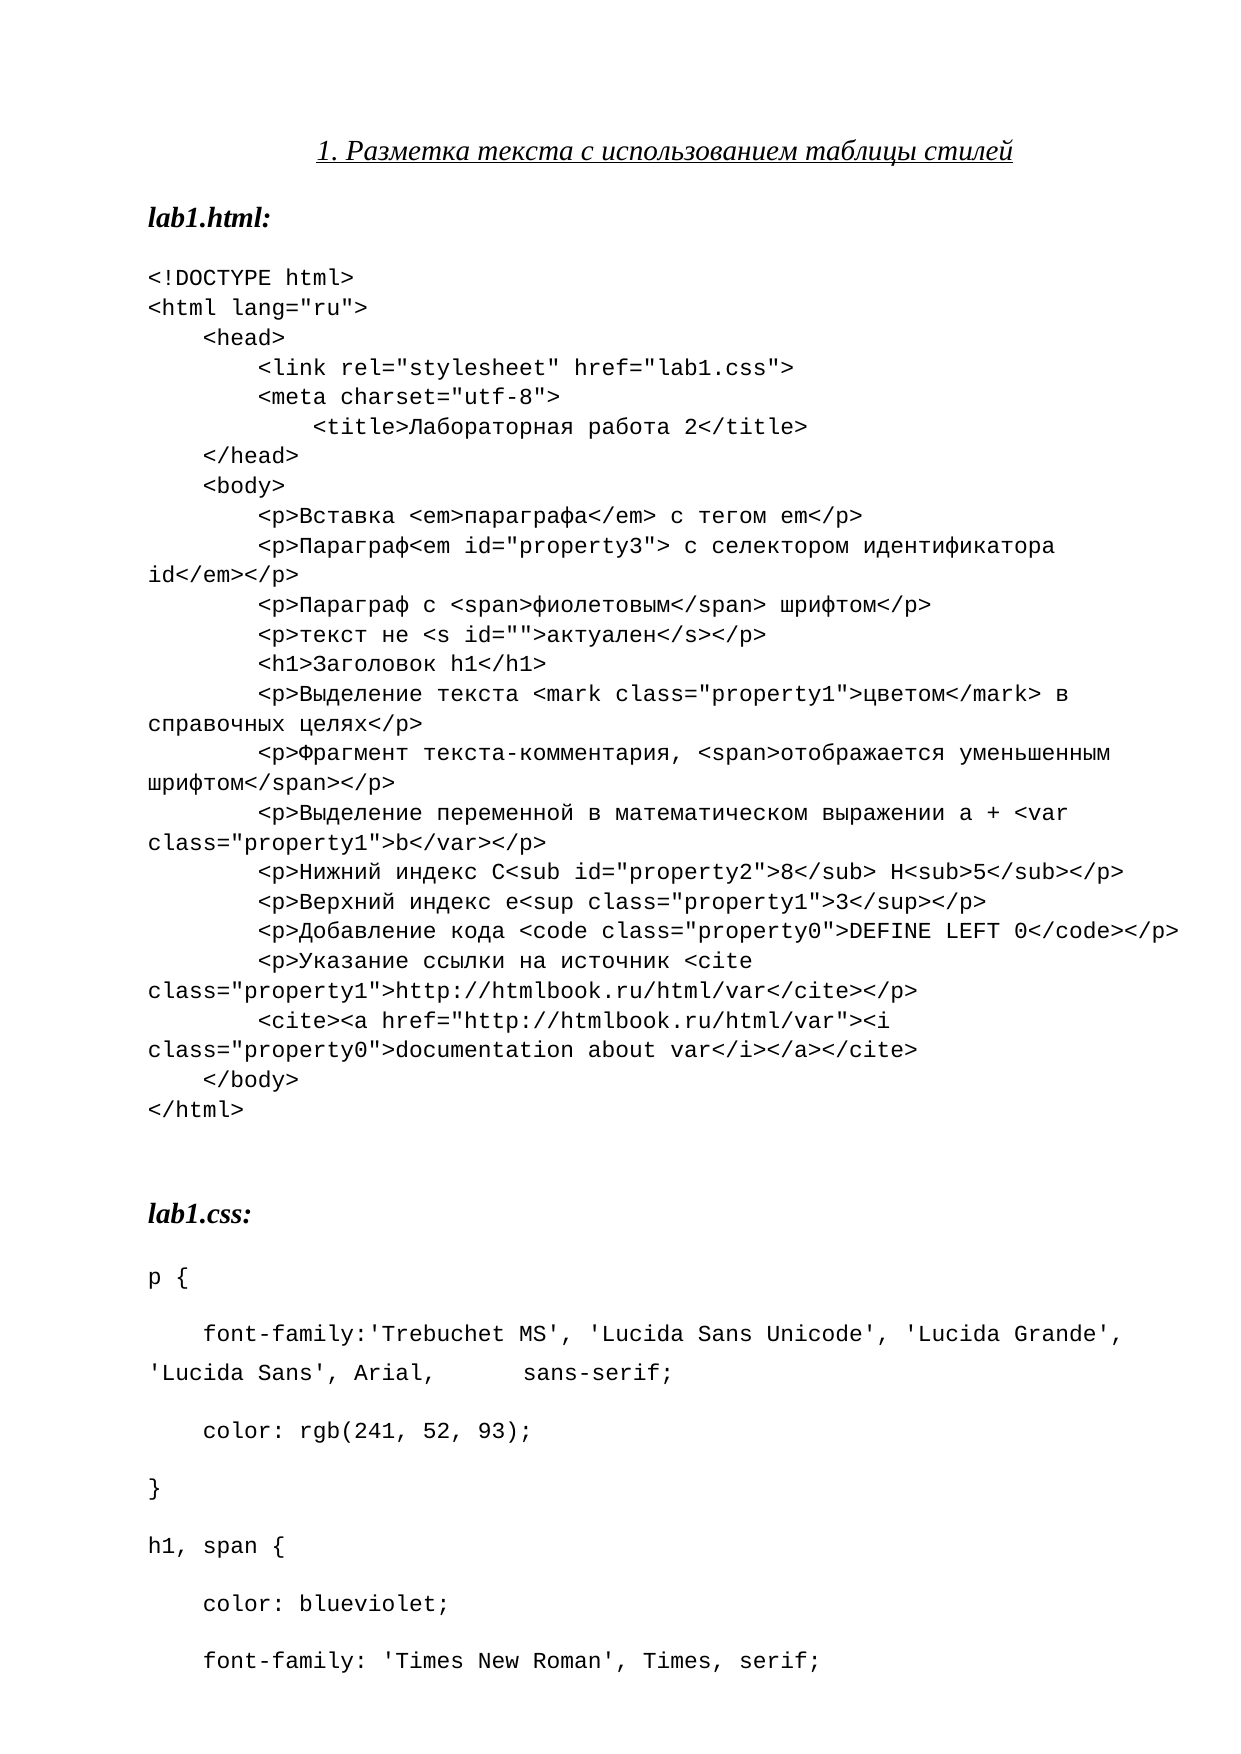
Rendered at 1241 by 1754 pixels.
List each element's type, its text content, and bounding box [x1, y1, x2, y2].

text lab1.html: [148, 200, 1182, 233]
text <!DOCTYPE html> [148, 263, 1182, 293]
text font-family: 'Times New Roman', Times, serif; [148, 1649, 1182, 1676]
text </body> [148, 1064, 1182, 1094]
text <p>Нижний индекс C<sub id="property2">8</sub> H<sub>5</sub></p> [148, 857, 1182, 886]
text h1, span { [148, 1534, 1182, 1560]
text <p>Фрагмент текста-комментария, <span>отображается уменьшенным шрифтом</span></p> [148, 738, 1182, 797]
text color: blueviolet; [148, 1592, 1182, 1618]
text <p>Верхний индекс e<sup class="property1">3</sup></p> [148, 886, 1182, 916]
text <cite><a href="http://htmlbook.ru/html/var"><i class="property0">documentation about var</i></a></cite> [148, 1005, 1182, 1064]
text <html lang="ru"> [148, 293, 1182, 322]
text <head> [148, 322, 1182, 352]
text <p>Добавление кода <code class="property0">DEFINE LEFT 0</code></p> [148, 916, 1182, 946]
text font-family:'Trebuchet MS', 'Lucida Sans Unicode', 'Lucida Grande', 'Lucida Sans', Arial, sans-serif; [148, 1323, 1182, 1387]
text </head> [148, 441, 1182, 471]
text <meta charset="utf-8"> [148, 382, 1182, 411]
text </html> [148, 1094, 1182, 1124]
text <p>Выделение текста <mark class="property1">цветом</mark> в справочных целях</p> [148, 679, 1182, 738]
text <p>текст не <s id="">актуален</s></p> [148, 619, 1182, 649]
text <p>Выделение переменной в математическом выражении a + <var class="property1">b</var></p> [148, 797, 1182, 857]
text <title>Лабораторная работа 2</title> [148, 411, 1182, 441]
text <p>Параграф<em id="property3"> с селектором идентификатора id</em></p> [148, 530, 1182, 589]
text <body> [148, 471, 1182, 501]
text 1. Разметка текста с использованием таблицы стилей [148, 133, 1182, 166]
text color: rgb(241, 52, 93); [148, 1419, 1182, 1445]
text <p>Параграф с <span>фиолетовым</span> шрифтом</p> [148, 589, 1182, 619]
text } [148, 1477, 1182, 1503]
text lab1.css: [148, 1196, 1182, 1229]
text <p>Вставка <em>параграфа</em> с тегом em</p> [148, 501, 1182, 530]
text <link rel="stylesheet" href="lab1.css"> [148, 352, 1182, 382]
text <p>Указание ссылки на источник <cite class="property1">http://htmlbook.ru/html/var</cite></p> [148, 946, 1182, 1005]
text p { [148, 1265, 1182, 1291]
text <h1>Заголовок h1</h1> [148, 649, 1182, 679]
